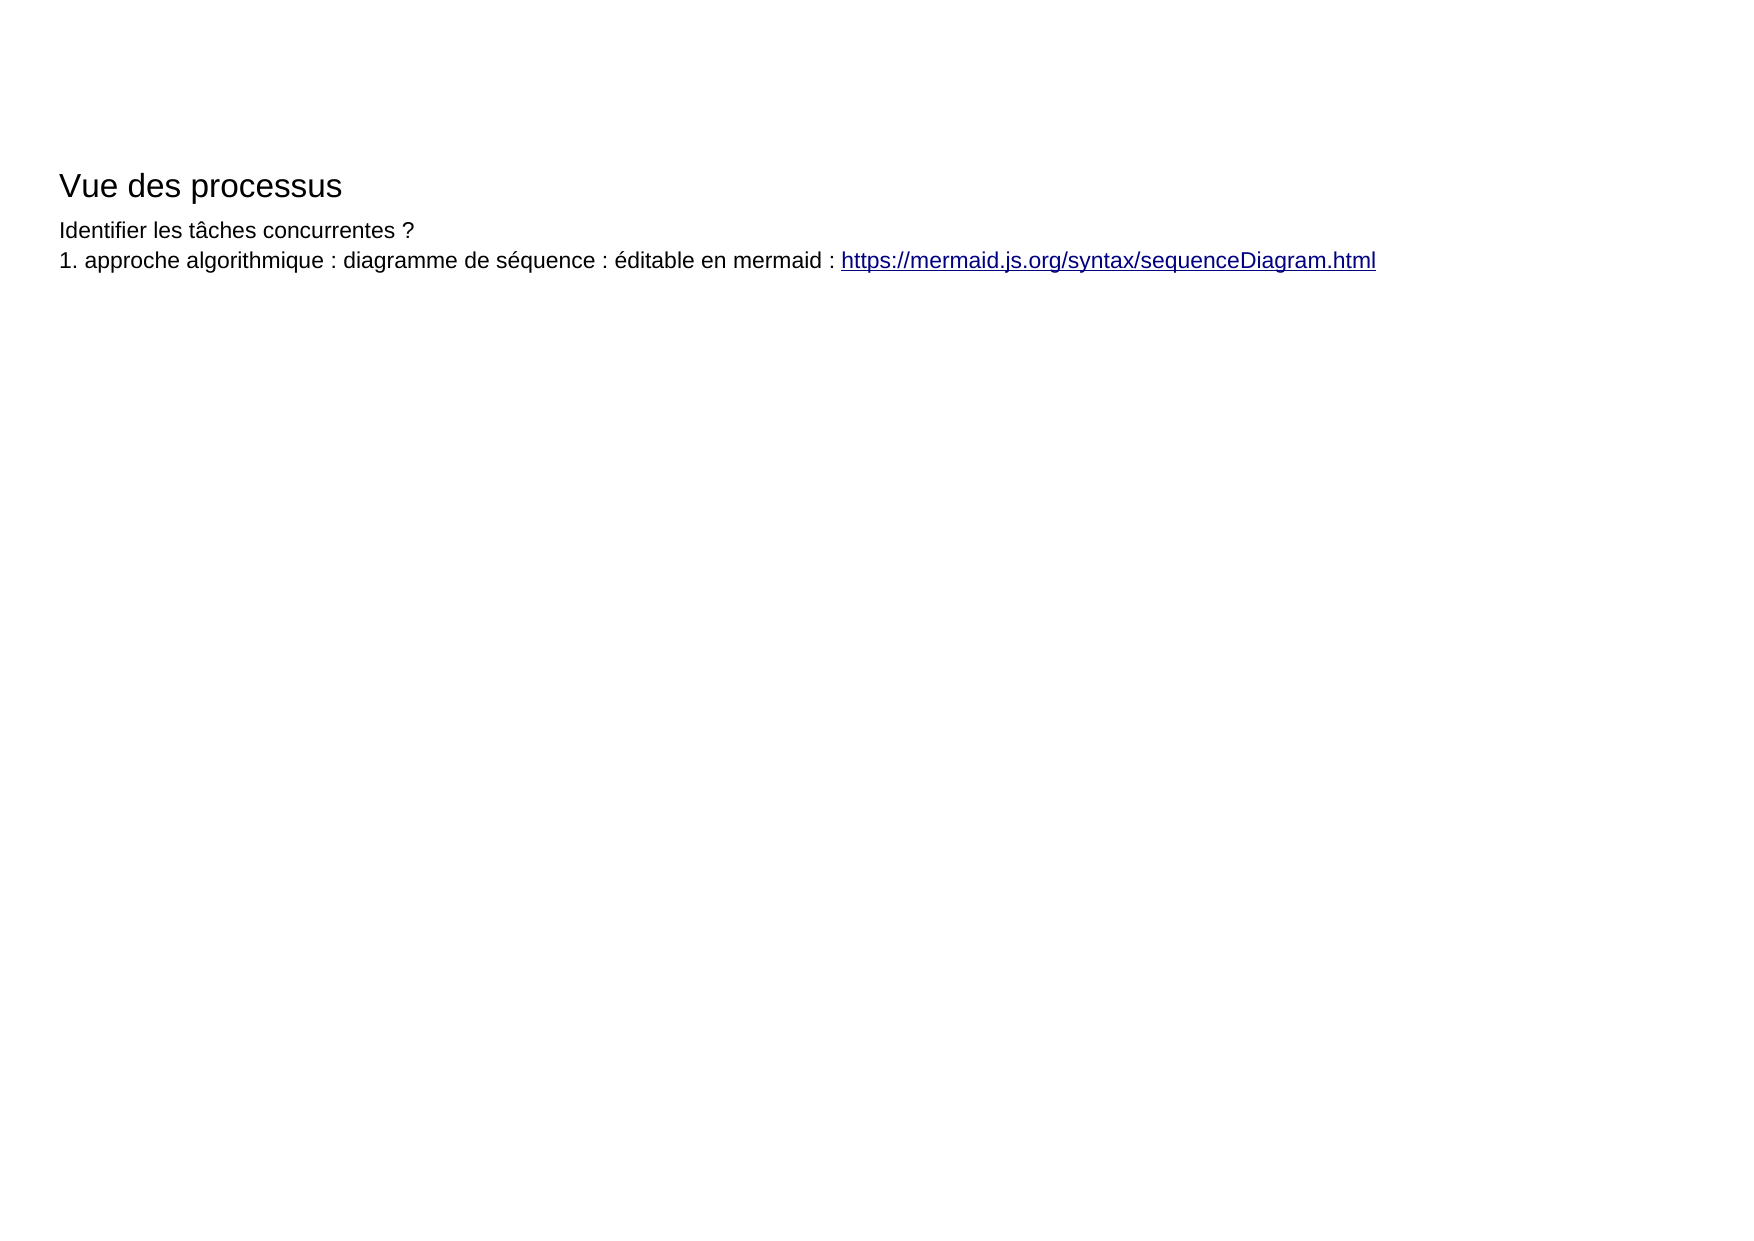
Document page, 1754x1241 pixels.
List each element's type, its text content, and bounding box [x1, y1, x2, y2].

text Identifier les tâches concurrentes ? [59, 217, 1695, 243]
text 1. approche algorithmique : diagramme de séquence : éditable en mermaid : https://mermaid.js.org/syntax/sequenceDiagram.html [59, 247, 1695, 273]
subtitle Vue des processus [59, 166, 1695, 204]
